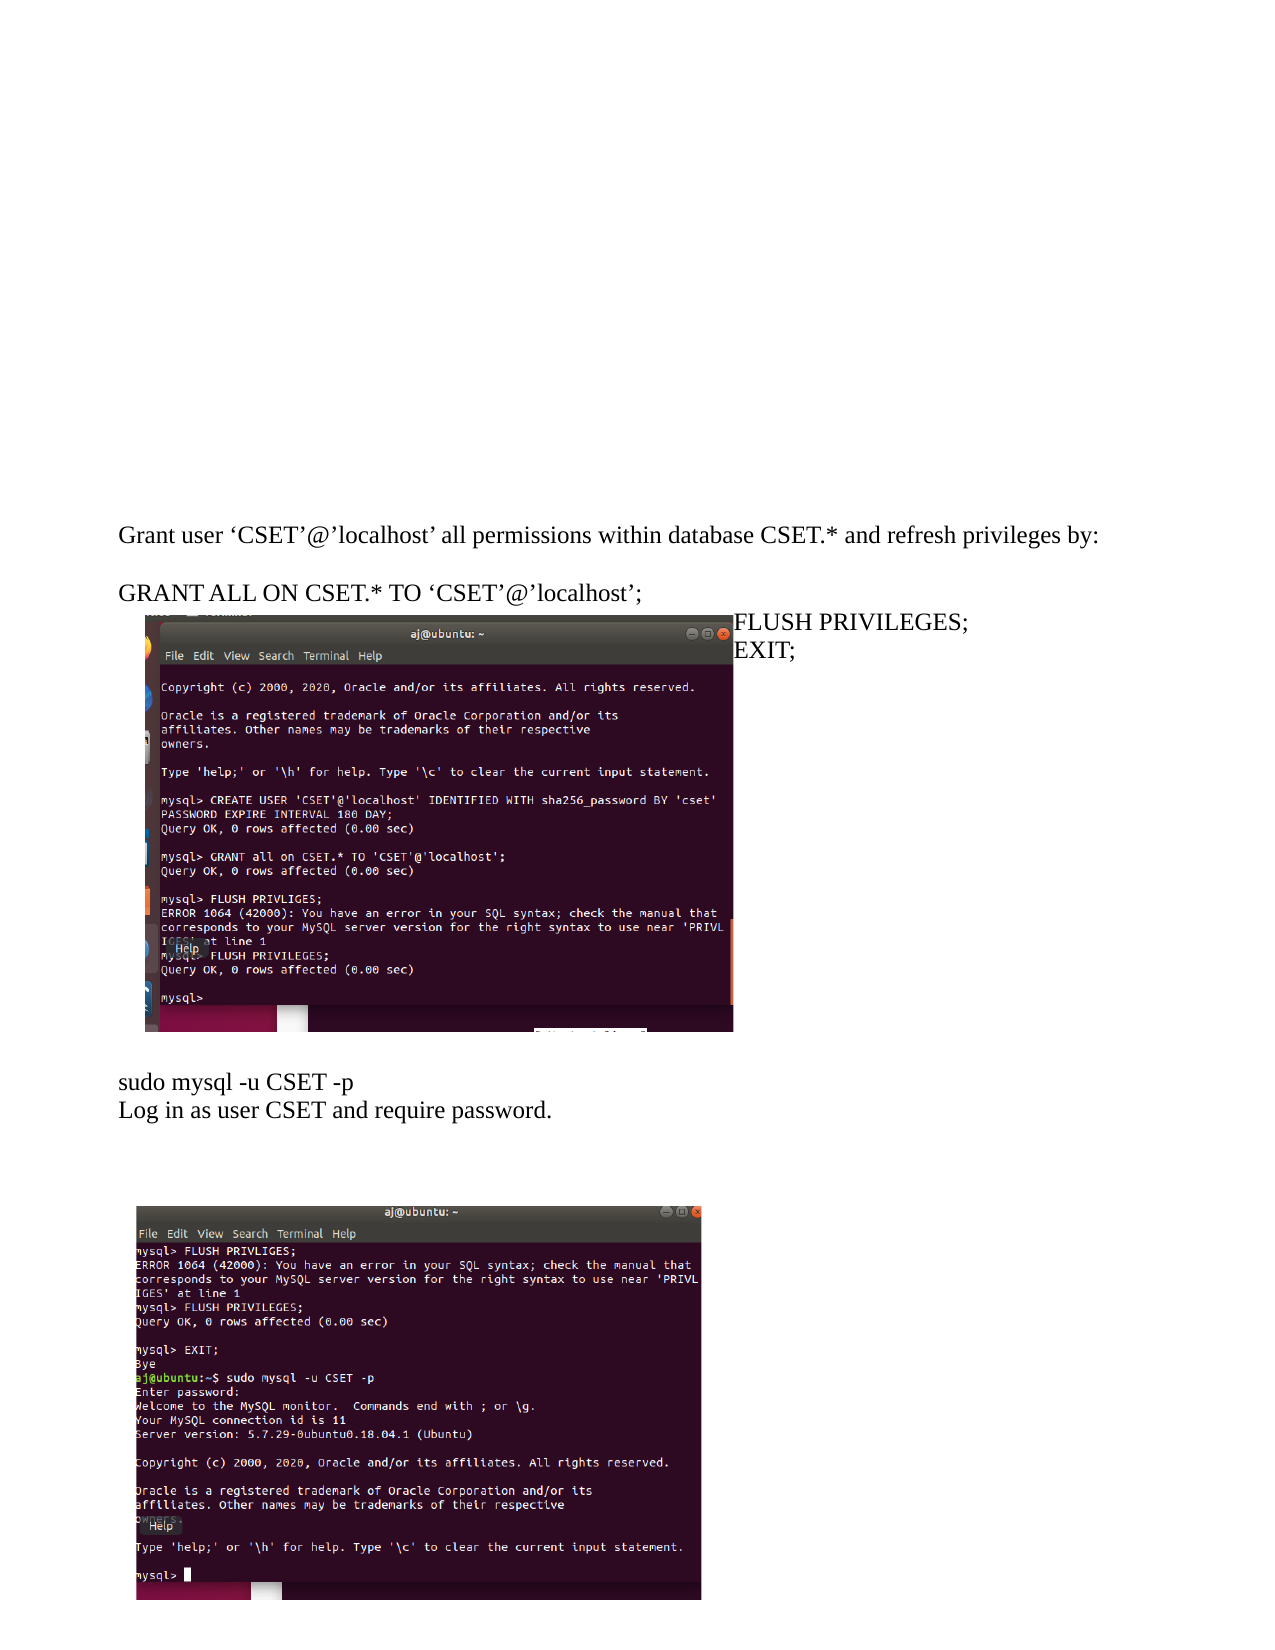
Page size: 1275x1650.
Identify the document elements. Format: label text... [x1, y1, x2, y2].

text Grant user ‘CSET’@’localhost’ all permissions within database CSET.* and refresh privileges by: [118, 521, 1157, 549]
text [118, 636, 145, 664]
text EXIT; [734, 636, 1157, 664]
picture [145, 615, 734, 1032]
text FLUSH PRIVILEGES; [118, 607, 1157, 636]
text sudo mysql -u CSET -p [118, 1067, 1157, 1096]
picture [136, 1206, 702, 1600]
text GRANT ALL ON CSET.* TO ‘CSET’@’localhost’; [118, 578, 1157, 607]
text Log in as user CSET and require password. [118, 1096, 1157, 1124]
